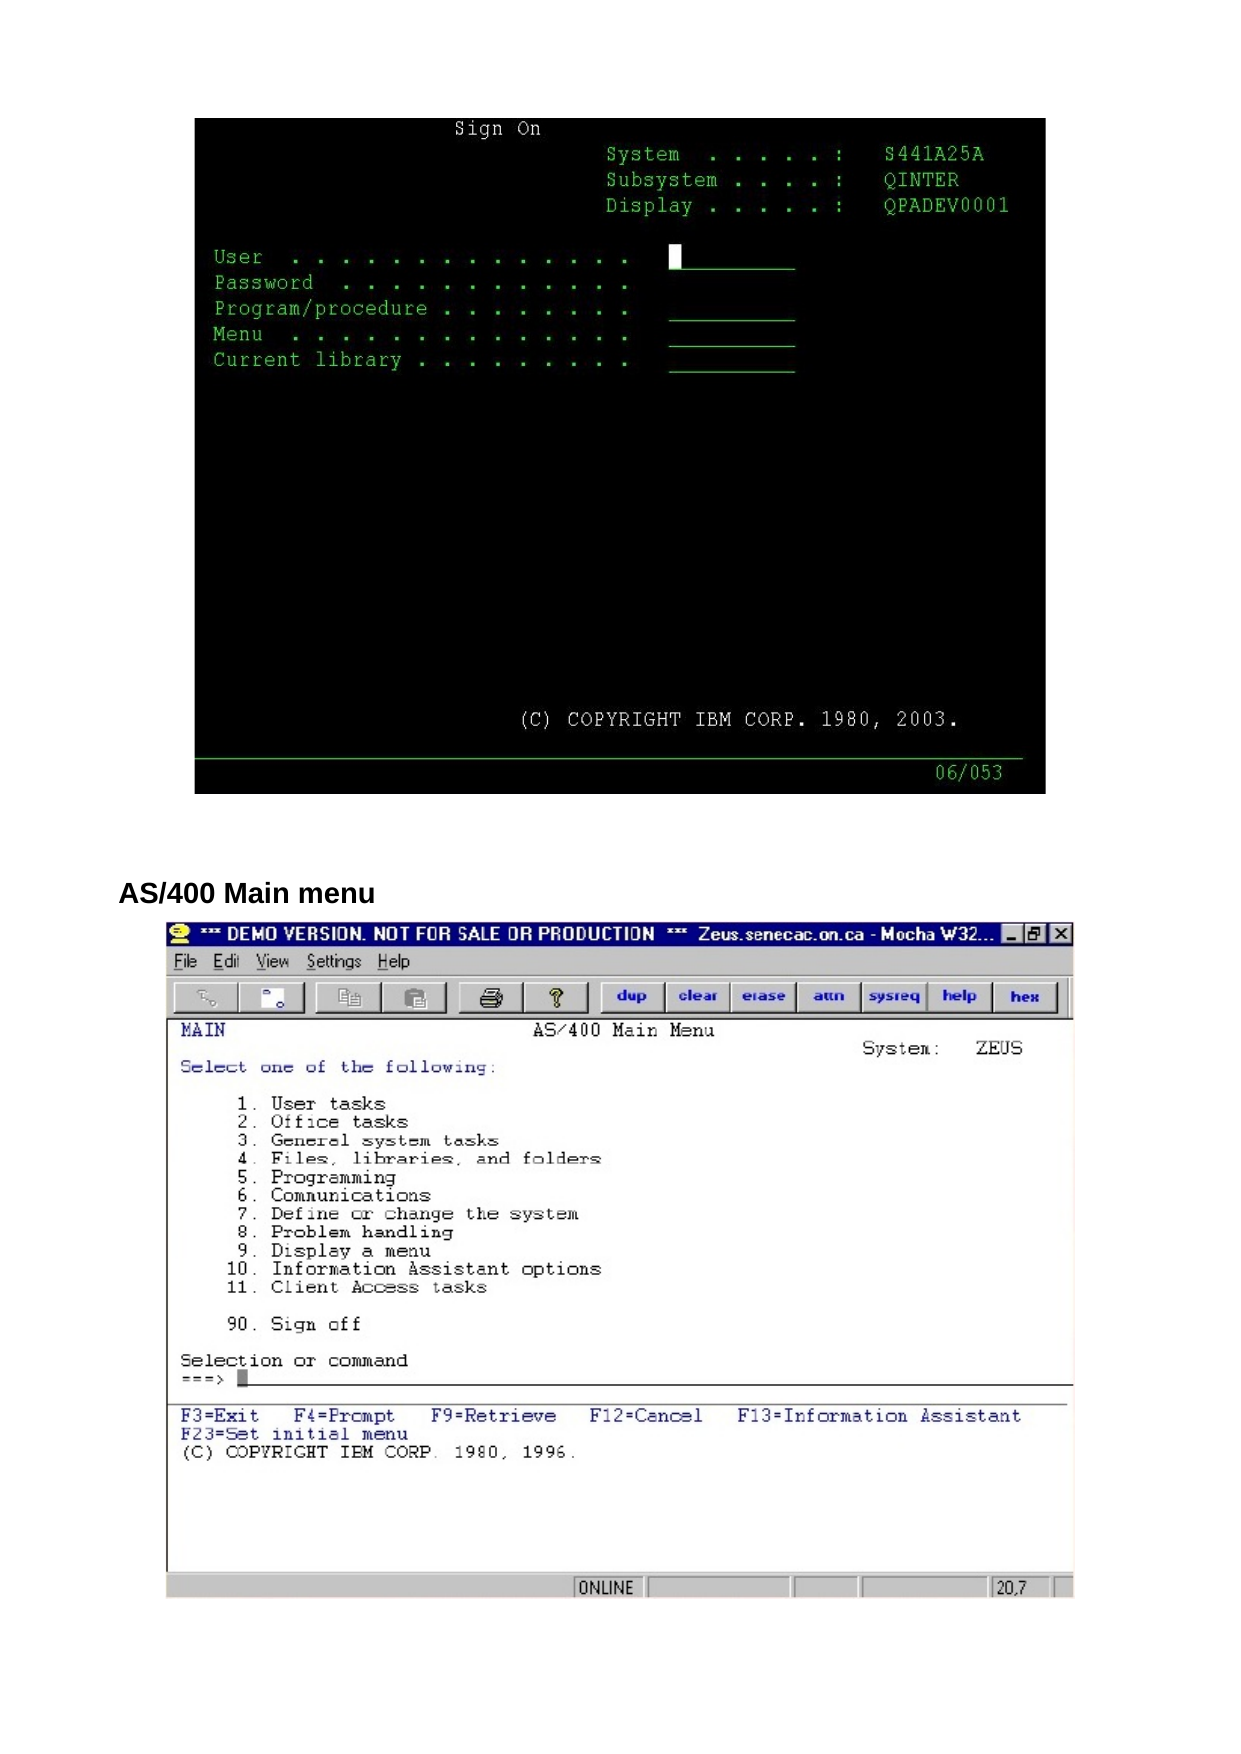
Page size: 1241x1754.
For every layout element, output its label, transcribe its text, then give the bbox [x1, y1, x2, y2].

picture [194, 118, 1046, 794]
picture [165, 921, 1075, 1599]
subtitle AS/400 Main menu [118, 876, 1122, 909]
